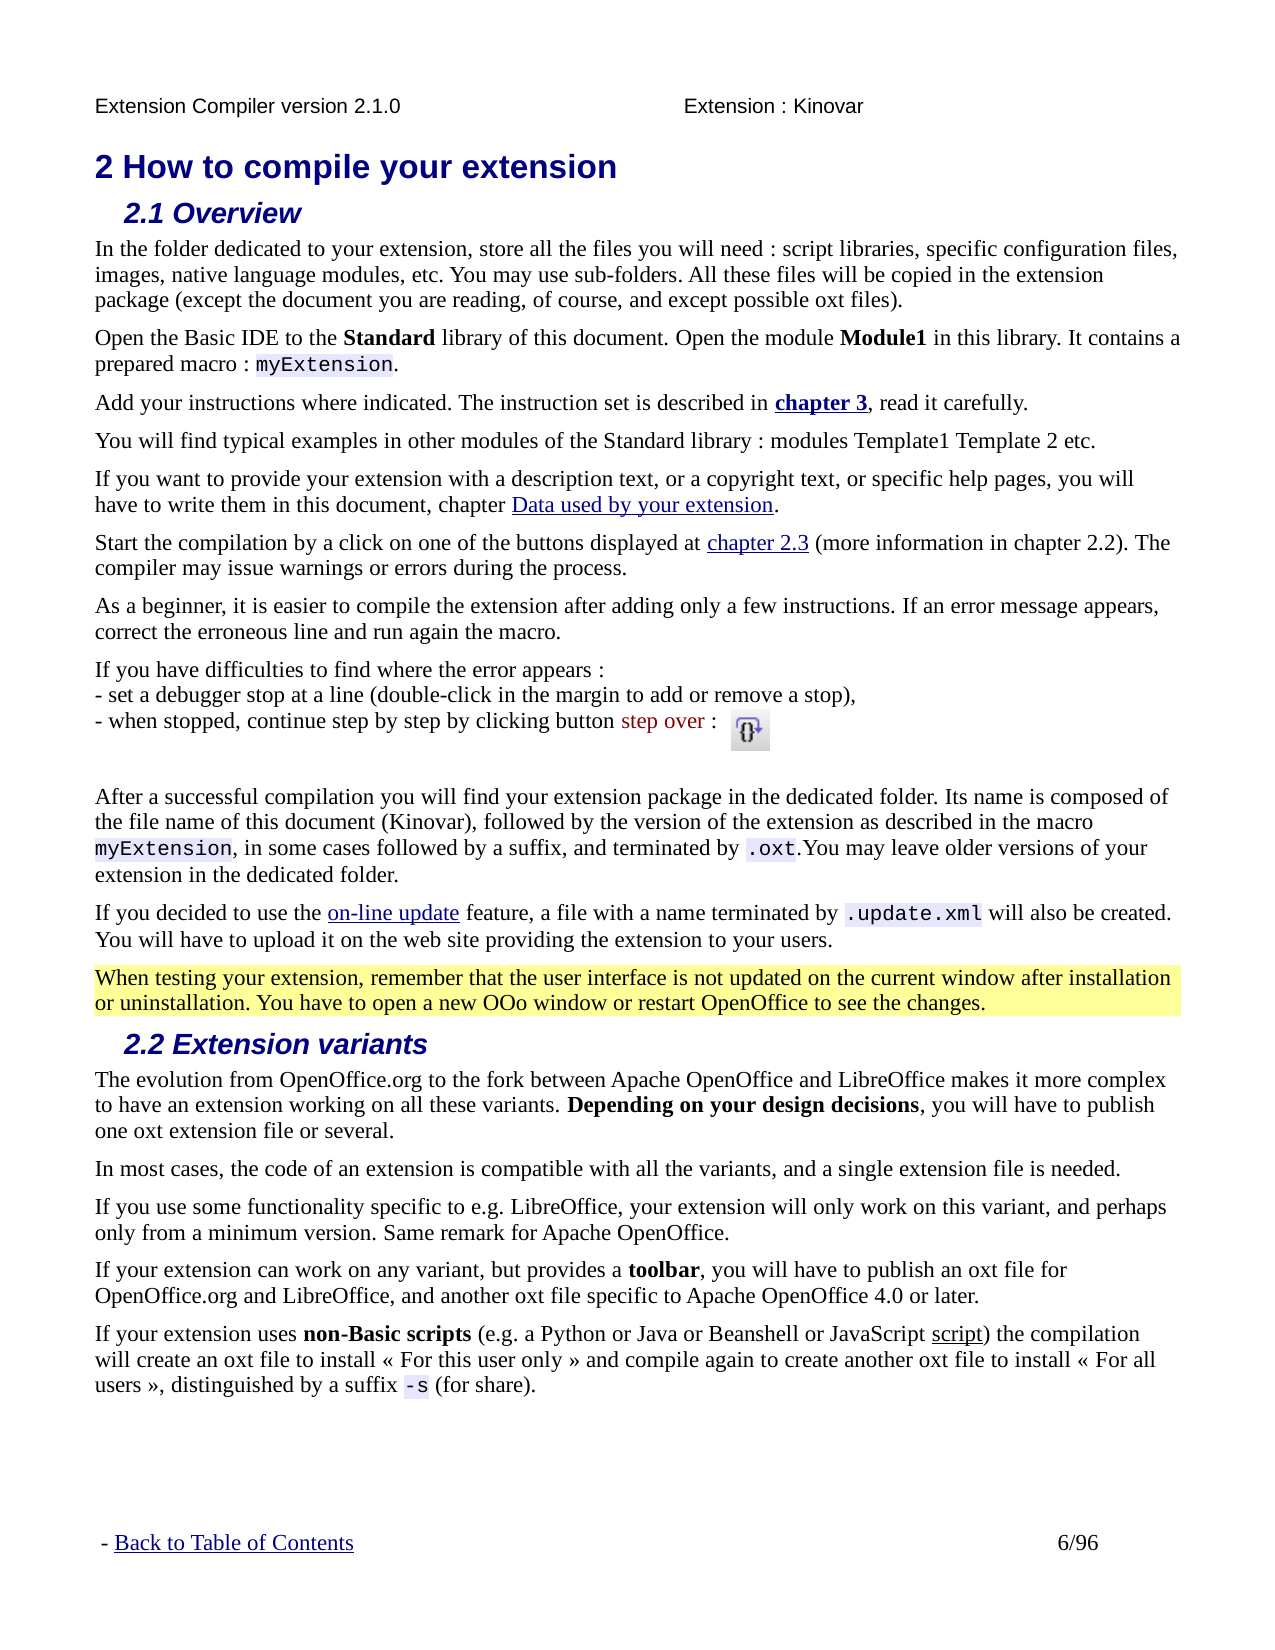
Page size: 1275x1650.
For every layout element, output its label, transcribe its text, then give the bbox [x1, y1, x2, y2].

text If you decided to use the on-line update feature, a file with a name terminated by .update.xml will also be created. You will have to upload it on the web site providing the extension to your users. [94, 900, 1181, 952]
text Add your instructions where indicated. The instruction set is described in chapter 3, read it carefully. [94, 390, 1181, 416]
text As a beginner, it is easier to compile the extension after adding only a few instructions. If an error message appears, correct the erroneous line and run again the macro. [94, 593, 1181, 644]
text The evolution from OpenOffice.org to the fork between Apache OpenOffice and LibreOffice makes it more complex to have an extension working on all these variants. Depending on your design decisions, you will have to publish one oxt extension file or several. [94, 1067, 1181, 1143]
subtitle How to compile your extension [94, 147, 1181, 185]
picture [731, 709, 770, 751]
text In the folder dedicated to your extension, store all the files you will need : script libraries, specific configuration files, images, native language modules, etc. You may use sub-folders. All these files will be copied in the extension package (except the document you are reading, of course, and except possible oxt files). [94, 236, 1181, 312]
text If your extension can work on any variant, but provides a toolbar, you will have to publish an oxt file for OpenOffice.org and LibreOffice, and another oxt file specific to Apache OpenOffice 4.0 or later. [94, 1257, 1181, 1308]
text If you want to provide your extension with a description text, or a copyright text, or specific help pages, you will have to write them in this document, chapter Data used by your extension. [94, 466, 1181, 517]
text If your extension uses non-Basic scripts (e.g. a Python or Java or Beanshell or JavaScript script) the compilation will create an oxt file to install « For this user only » and compile again to create another oxt file to install « For all users », distinguished by a suffix -s (for share). [94, 1321, 1181, 1399]
text When testing your extension, remember that the user interface is not updated on the current window after installation or uninstallation. You have to open a new OOo window or restart OpenOffice to see the changes. [94, 965, 1181, 1016]
text If you have difficulties to find where the error appears : - set a debugger stop at a line (double-click in the margin to add or remove a stop), - when stopped, continue step by step by clicking button step over : [94, 657, 1181, 733]
text Start the compilation by a click on one of the buttons displayed at chapter 2.3 (more information in chapter 2.2). The compiler may issue warnings or errors during the process. [94, 529, 1181, 581]
text After a successful compilation you will find your extension package in the dedicated folder. Its name is composed of the file name of this document (Kinovar), followed by the version of the extension as described in the macro myExtension, in some cases followed by a suffix, and terminated by .oxt.You may leave older versions of your extension in the dedicated folder. [94, 784, 1181, 887]
text In most cases, the code of an extension is compatible with all the variants, and a single extension file is needed. [94, 1156, 1181, 1181]
text You will find typical examples in other modules of the Standard library : modules Template1 Template 2 etc. [94, 428, 1181, 453]
subtitle Extension variants [124, 1028, 1181, 1061]
text Open the Basic IDE to the Standard library of this document. Open the module Module1 in this library. It contains a prepared macro : myExtension. [94, 325, 1181, 377]
subtitle Overview [124, 197, 1181, 230]
text If you use some functionality specific to e.g. LibreOffice, your extension will only work on this variant, and perhaps only from a minimum version. Same remark for Apache OpenOffice. [94, 1194, 1181, 1245]
